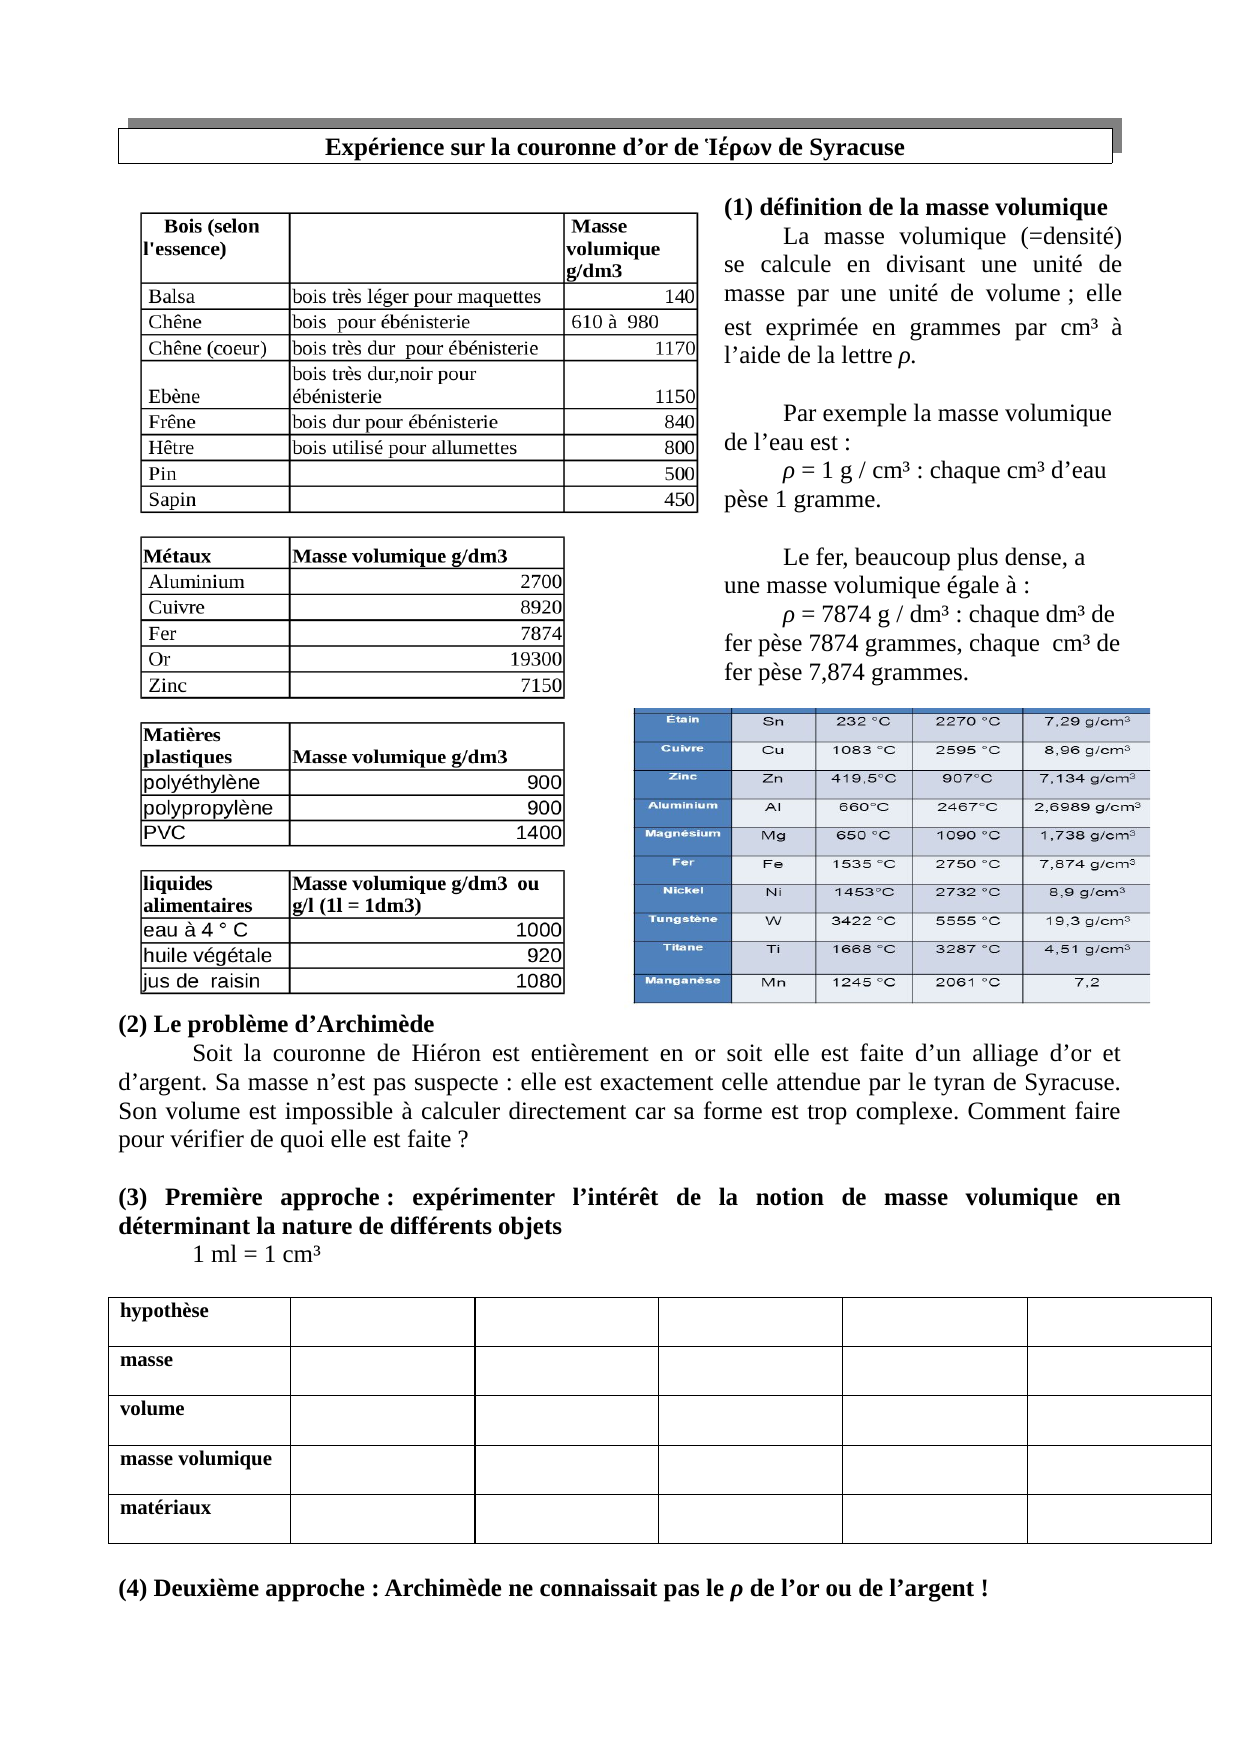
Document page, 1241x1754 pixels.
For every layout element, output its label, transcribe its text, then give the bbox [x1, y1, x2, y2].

table_cell matériaux [109, 1495, 290, 1543]
table_header hypothèse [109, 1298, 290, 1346]
table_cell [1028, 1495, 1211, 1543]
table_cell [843, 1495, 1027, 1543]
text Soit la couronne de Hiéron est entièrement en or soit elle est faite d’un alliage d’or et d’argent. Sa masse n’est pas suspecte : elle est exactement celle attendue par le tyran de Syracuse. Son volume est impossible à calculer directement car sa forme est trop complexe. Comment faire pour vérifier de quoi elle est faite ? [118, 1038, 1122, 1153]
table_cell [1028, 1396, 1211, 1444]
table_cell volume [109, 1396, 290, 1444]
table_cell [476, 1347, 658, 1395]
table_cell [291, 1495, 474, 1543]
table_cell [843, 1446, 1027, 1494]
text (3) Première approche : expérimenter l’intérêt de la notion de masse volumique en déterminant la nature de différents objets [118, 1182, 1122, 1239]
table_header [843, 1298, 1027, 1346]
table_cell [843, 1347, 1027, 1395]
table_header [291, 1298, 474, 1346]
text Expérience sur la couronne d’or de Ἱέρων de Syracuse [119, 129, 1112, 163]
table_cell masse volumique [109, 1446, 290, 1494]
table_header [476, 1298, 658, 1346]
table_cell [291, 1347, 474, 1395]
picture [118, 198, 1151, 1010]
table_cell [476, 1495, 658, 1543]
table_cell [1028, 1347, 1211, 1395]
text ρ = 1 g / cm³ : chaque cm³ d’eau pèse 1 gramme. [724, 456, 1122, 513]
text Le fer, beaucoup plus dense, a une masse volumique égale à : [724, 542, 1122, 599]
table_cell [659, 1347, 842, 1395]
table_cell [476, 1396, 658, 1444]
table_cell [659, 1396, 842, 1444]
text (2) Le problème d’Archimède [118, 1010, 1122, 1038]
table_cell [1028, 1446, 1211, 1494]
table_cell [291, 1396, 474, 1444]
table_cell [659, 1446, 842, 1494]
table_header [659, 1298, 842, 1346]
text [724, 686, 1122, 708]
table_cell [476, 1446, 658, 1494]
table_header [1028, 1298, 1211, 1346]
text ρ = 7874 g / dm³ : chaque dm³ de fer pèse 7874 grammes, chaque cm³ de fer pèse 7,874 grammes. [724, 599, 1122, 686]
table_cell masse [109, 1347, 290, 1395]
table_cell [843, 1396, 1027, 1444]
text Par exemple la masse volumique de l’eau est : [724, 398, 1122, 456]
table_cell [659, 1495, 842, 1543]
text (4) Deuxième approche : Archimède ne connaissait pas le ρ de l’or ou de l’argent ! [118, 1573, 1122, 1601]
text La masse volumique (=densité) se calcule en divisant une unité de masse par une unité de volume ; elle est exprimée en grammes par cm³ à l’aide de la lettre ρ. [724, 221, 1122, 369]
text (1) définition de la masse volumique [118, 192, 1122, 221]
text 1 ml = 1 cm³ [118, 1239, 1122, 1268]
table_cell [291, 1446, 474, 1494]
